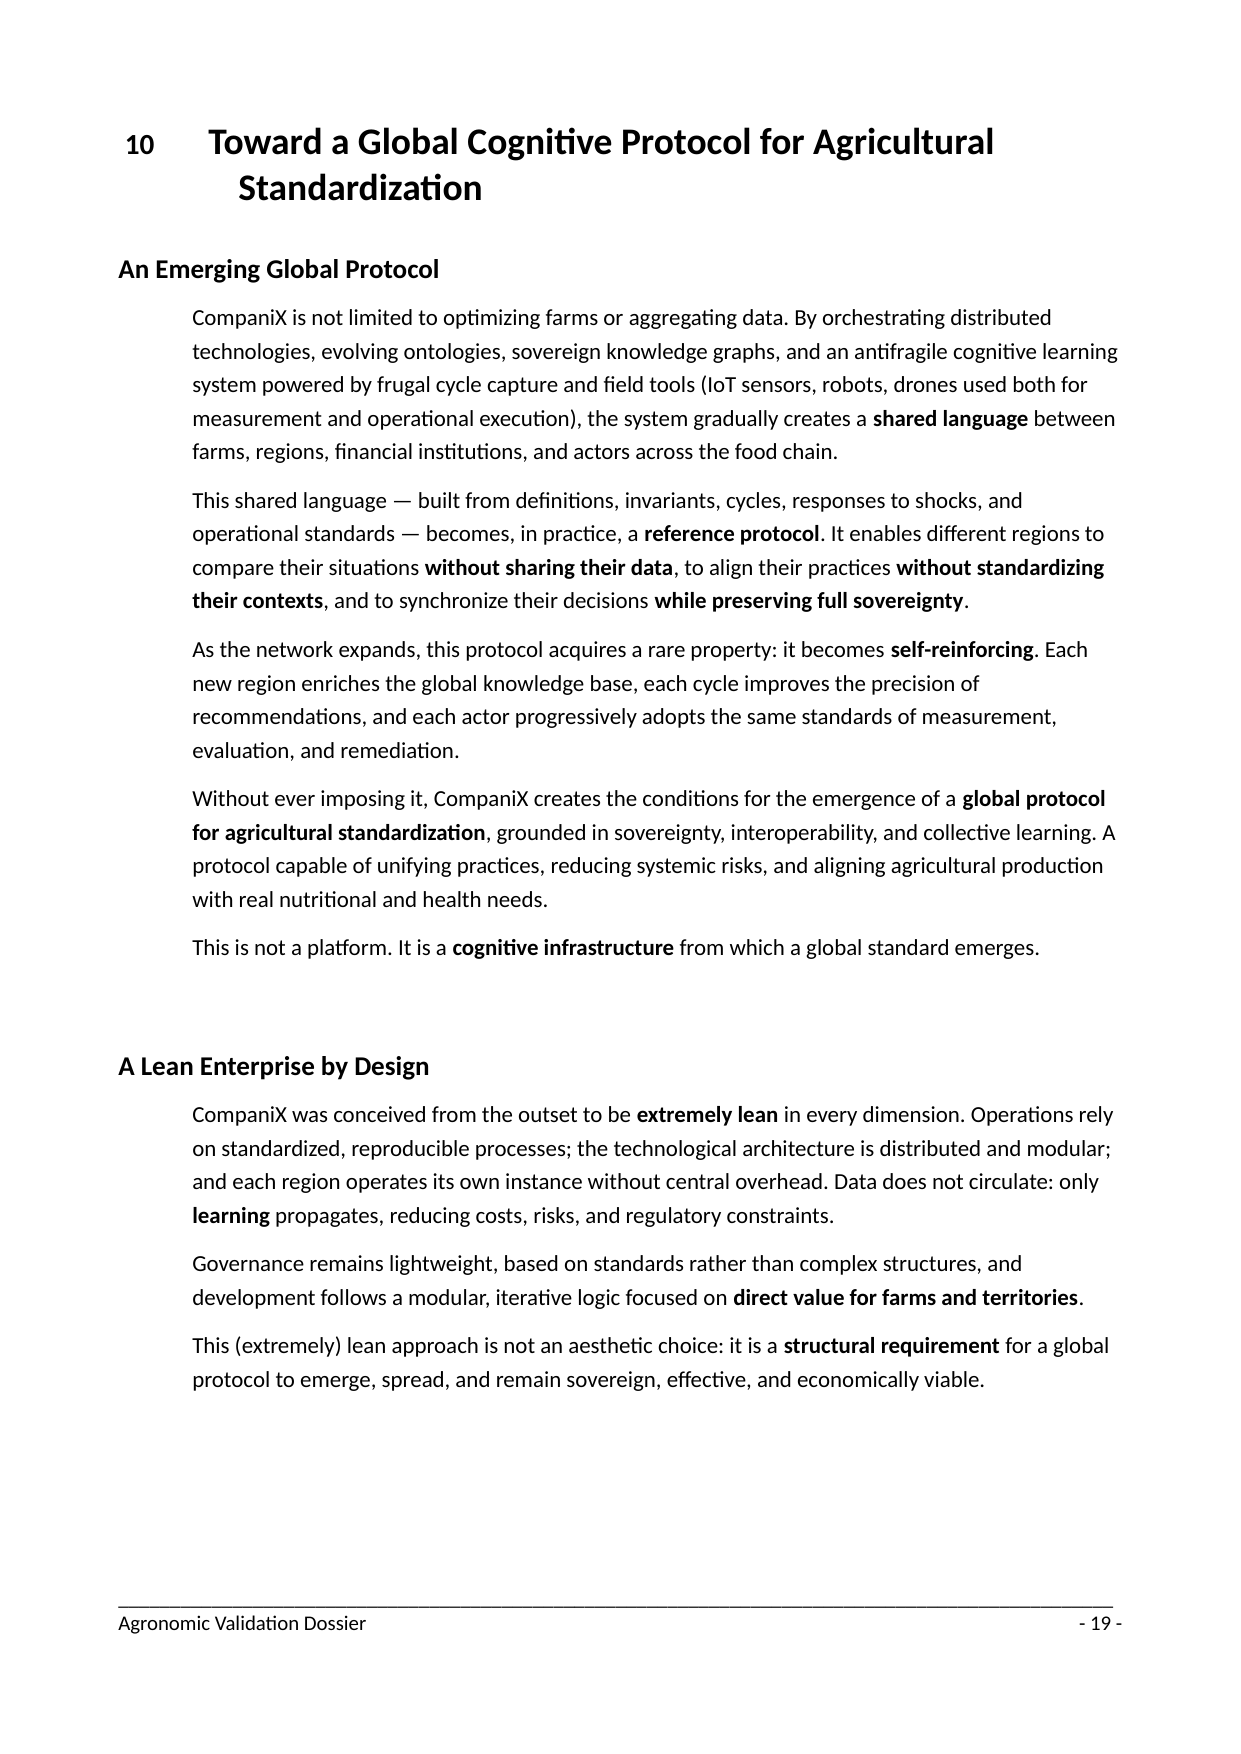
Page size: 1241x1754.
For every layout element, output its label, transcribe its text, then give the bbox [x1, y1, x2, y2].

text CompaniX is not limited to optimizing farms or aggregating data. By orchestrating distributed technologies, evolving ontologies, sovereign knowledge graphs, and an antifragile cognitive learning system powered by frugal cycle capture and field tools (IoT sensors, robots, drones used both for measurement and operational execution), the system gradually creates a shared language between farms, regions, financial institutions, and actors across the food chain. [192, 303, 1122, 466]
text This is not a platform. It is a cognitive infrastructure from which a global standard emerges. [192, 933, 1122, 962]
text A Lean Enterprise by Design [118, 1049, 1122, 1082]
text An Emerging Global Protocol [118, 252, 1122, 285]
text Without ever imposing it, CompaniX creates the conditions for the emergence of a global protocol for agricultural standardization, grounded in sovereignty, interoperability, and collective learning. A protocol capable of unifying practices, reducing systemic risks, and aligning agricultural production with real nutritional and health needs. [192, 784, 1122, 913]
text As the network expands, this protocol acquires a rare property: it becomes self‑reinforcing. Each new region enriches the global knowledge base, each cycle improves the precision of recommendations, and each actor progressively adopts the same standards of measurement, evaluation, and remediation. [192, 635, 1122, 764]
text Governance remains lightweight, based on standards rather than complex structures, and development follows a modular, iterative logic focused on direct value for farms and territories. [192, 1249, 1122, 1311]
text This shared language — built from definitions, invariants, cycles, responses to shocks, and operational standards — becomes, in practice, a reference protocol. It enables different regions to compare their situations without sharing their data, to align their practices without standardizing their contexts, and to synchronize their decisions while preserving full sovereignty. [192, 486, 1122, 615]
text CompaniX was conceived from the outset to be extremely lean in every dimension. Operations rely on standardized, reproducible processes; the technological architecture is distributed and modular; and each region operates its own instance without central overhead. Data does not circulate: only learning propagates, reducing costs, risks, and regulatory constraints. [192, 1100, 1122, 1229]
subtitle Toward a Global Cognitive Protocol for Agricultural Standardization [118, 118, 1122, 210]
text This (extremely) lean approach is not an aesthetic choice: it is a structural requirement for a global protocol to emerge, spread, and remain sovereign, effective, and economically viable. [192, 1331, 1122, 1393]
